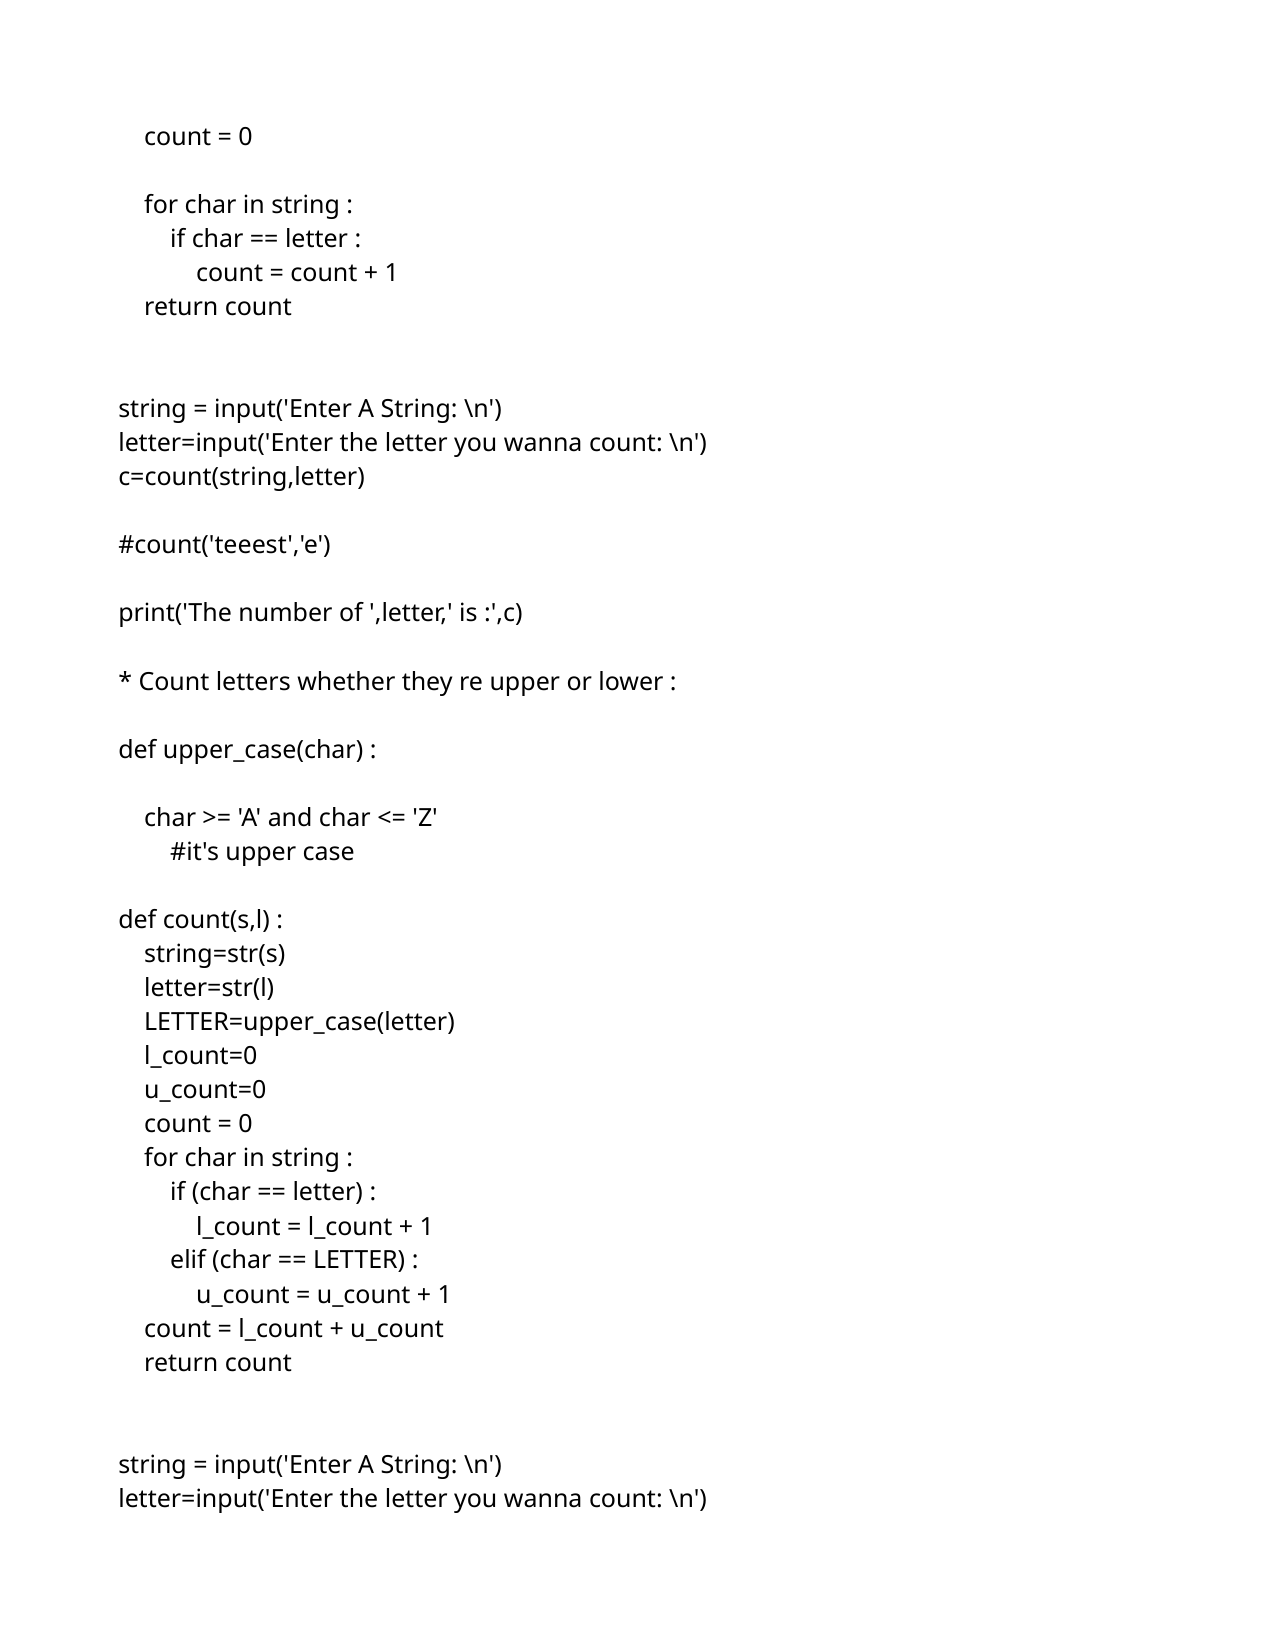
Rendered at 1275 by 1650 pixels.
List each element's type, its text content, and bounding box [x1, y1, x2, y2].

text letter=input('Enter the letter you wanna count: \n') [118, 1481, 1157, 1515]
text LETTER=upper_case(letter) [118, 1004, 1157, 1038]
text l_count=0 [118, 1038, 1157, 1072]
text print('The number of ',letter,' is :',c) [118, 595, 1157, 629]
text #it's upper case [118, 833, 1157, 867]
text def upper_case(char) : [118, 731, 1157, 765]
text string = input('Enter A String: \n') [118, 1447, 1157, 1481]
text c=count(string,letter) [118, 459, 1157, 493]
text l_count = l_count + 1 [118, 1208, 1157, 1242]
text string = input('Enter A String: \n') [118, 391, 1157, 425]
text for char in string : [118, 186, 1157, 220]
text elif (char == LETTER) : [118, 1242, 1157, 1276]
text #count('teeest','e') [118, 527, 1157, 561]
text u_count = u_count + 1 [118, 1276, 1157, 1310]
text u_count=0 [118, 1072, 1157, 1106]
text char >= 'A' and char <= 'Z' [118, 799, 1157, 833]
text count = count + 1 [118, 254, 1157, 288]
text count = 0 [118, 118, 1157, 152]
text letter=str(l) [118, 970, 1157, 1004]
text count = 0 [118, 1106, 1157, 1140]
text letter=input('Enter the letter you wanna count: \n') [118, 425, 1157, 459]
text * Count letters whether they re upper or lower : [118, 663, 1157, 697]
text if char == letter : [118, 220, 1157, 254]
text count = l_count + u_count [118, 1310, 1157, 1344]
text if (char == letter) : [118, 1174, 1157, 1208]
text def count(s,l) : [118, 902, 1157, 936]
text return count [118, 1344, 1157, 1378]
text string=str(s) [118, 936, 1157, 970]
text for char in string : [118, 1140, 1157, 1174]
text return count [118, 288, 1157, 322]
